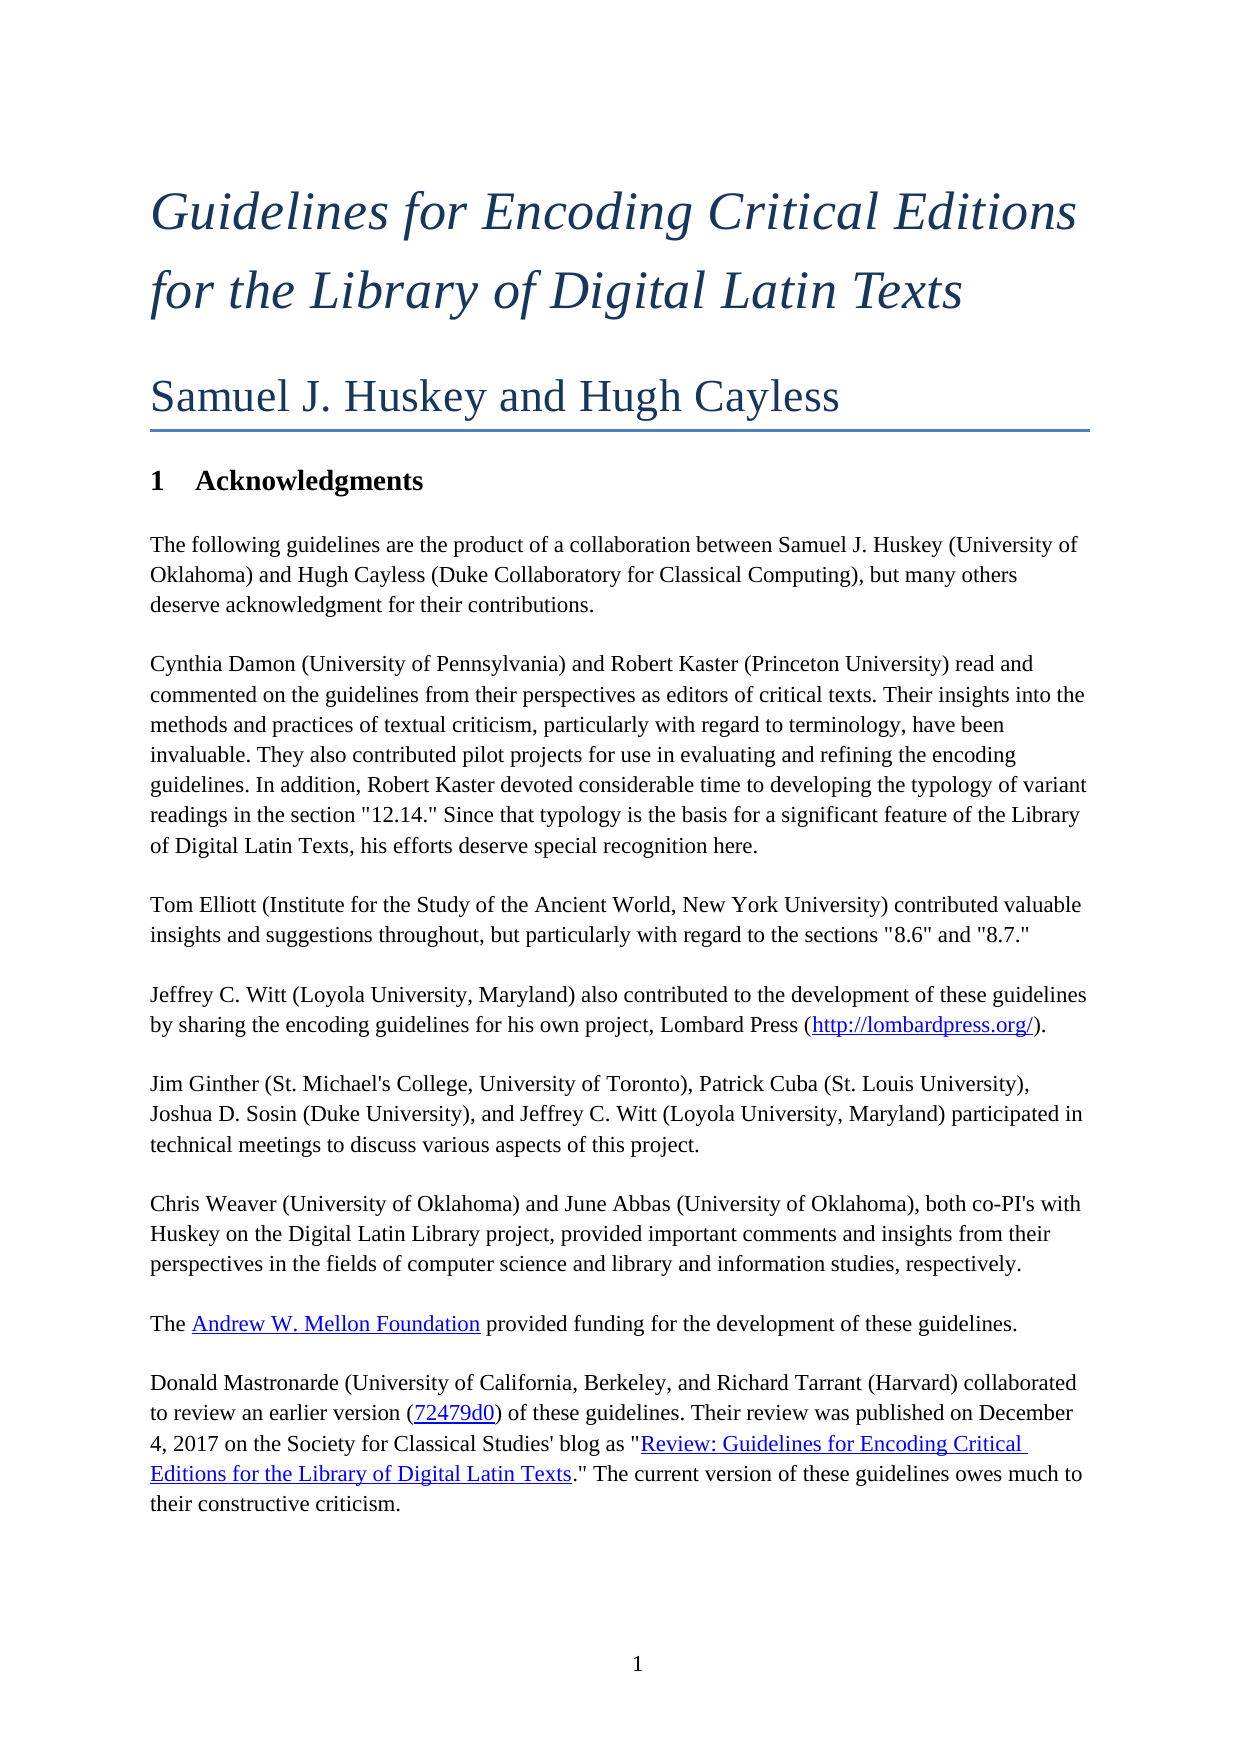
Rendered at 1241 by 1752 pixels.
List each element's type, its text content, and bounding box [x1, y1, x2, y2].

subtitle Acknowledgments [150, 463, 1090, 496]
text Jim Ginther (St. Michael's College, University of Toronto), Patrick Cuba (St. Louis University), Joshua D. Sosin (Duke University), and Jeffrey C. Witt (Loyola University, Maryland) participated in technical meetings to discuss various aspects of this project. [150, 1070, 1090, 1157]
text The Andrew W. Mellon Foundation provided funding for the development of these guidelines. [150, 1310, 1090, 1336]
text Chris Weaver (University of Oklahoma) and June Abbas (University of Oklahoma), both co-PI's with Huskey on the Digital Latin Library project, provided important comments and insights from their perspectives in the fields of computer science and library and information studies, respectively. [150, 1190, 1090, 1277]
text Samuel J. Huskey and Hugh Cayless [150, 368, 1090, 429]
title Guidelines for Encoding Critical Editions for the Library of Digital Latin Texts [150, 179, 1090, 337]
text Cynthia Damon (University of Pennsylvania) and Robert Kaster (Princeton University) read and commented on the guidelines from their perspectives as editors of critical texts. Their insights into the methods and practices of textual criticism, particularly with regard to terminology, have been invaluable. They also contributed pilot projects for use in evaluating and refining the encoding guidelines. In addition, Robert Kaster devoted considerable time to developing the typology of variant readings in the section "12.14." Since that typology is the basis for a significant feature of the Library of Digital Latin Texts, his efforts deserve special recognition here. [150, 650, 1090, 858]
text Donald Mastronarde (University of California, Berkeley, and Richard Tarrant (Harvard) collaborated to review an earlier version (72479d0) of these guidelines. Their review was published on December 4, 2017 on the Society for Classical Studies' blog as "Review: Guidelines for Encoding Critical Editions for the Library of Digital Latin Texts." The current version of these guidelines owes much to their constructive criticism. [150, 1369, 1090, 1516]
text The following guidelines are the product of a collaboration between Samuel J. Huskey (University of Oklahoma) and Hugh Cayless (Duke Collaboratory for Classical Computing), but many others deserve acknowledgment for their contributions. [150, 531, 1090, 617]
text Jeffrey C. Witt (Loyola University, Maryland) also contributed to the development of these guidelines by sharing the encoding guidelines for his own project, Lombard Press (http://lombardpress.org/). [150, 981, 1090, 1037]
text Tom Elliott (Institute for the Study of the Ancient World, New York University) contributed valuable insights and suggestions throughout, but particularly with regard to the sections "8.6" and "8.7." [150, 891, 1090, 948]
